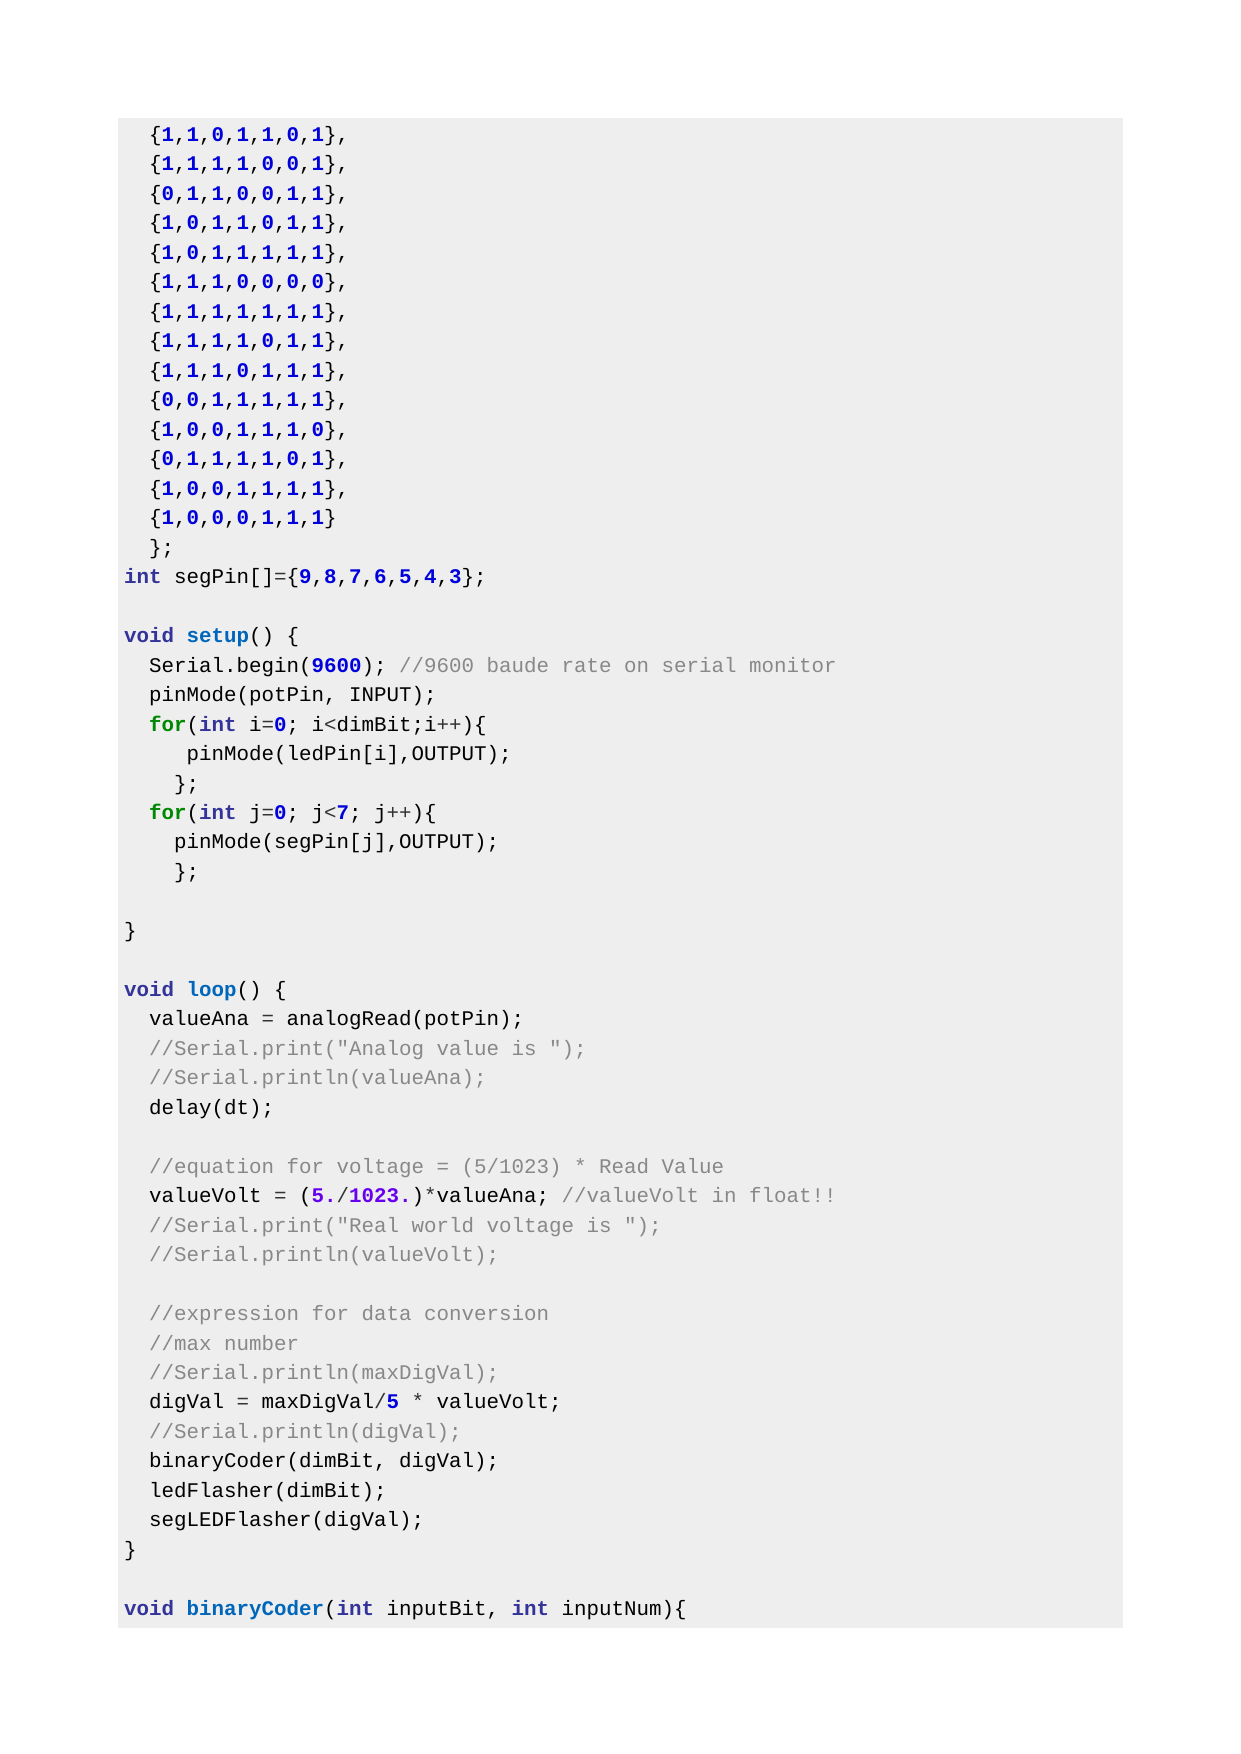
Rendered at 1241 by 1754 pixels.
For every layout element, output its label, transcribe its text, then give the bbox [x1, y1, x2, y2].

table_header {1,1,0,1,1,0,1}, {1,1,1,1,0,0,1}, {0,1,1,0,0,1,1}, {1,0,1,1,0,1,1}, {1,0,1,1,1,1,1}, {1,1,1,0,0,0,0}, {1,1,1,1,1,1,1}, {1,1,1,1,0,1,1}, {1,1,1,0,1,1,1}, {0,0,1,1,1,1,1}, {1,0,0,1,1,1,0}, {0,1,1,1,1,0,1}, {1,0,0,1,1,1,1}, {1,0,0,0,1,1,1} }; int segPin[]={9,8,7,6,5,4,3}; void setup() { Serial.begin(9600); //9600 baude rate on serial monitor pinMode(potPin, INPUT); for(int i=0; i<dimBit;i++){ pinMode(ledPin[i],OUTPUT); }; for(int j=0; j<7; j++){ pinMode(segPin[j],OUTPUT); }; } void loop() { valueAna = analogRead(potPin); //Serial.print("Analog value is "); //Serial.println(valueAna); delay(dt); //equation for voltage = (5/1023) * Read Value valueVolt = (5./1023.)*valueAna; //valueVolt in float!! //Serial.print("Real world voltage is "); //Serial.println(valueVolt); //expression for data conversion //max number //Serial.println(maxDigVal); digVal = maxDigVal/5 * valueVolt; //Serial.println(digVal); binaryCoder(dimBit, digVal); ledFlasher(dimBit); segLEDFlasher(digVal); } void binaryCoder(int inputBit, int inputNum){ [119, 119, 1122, 1627]
